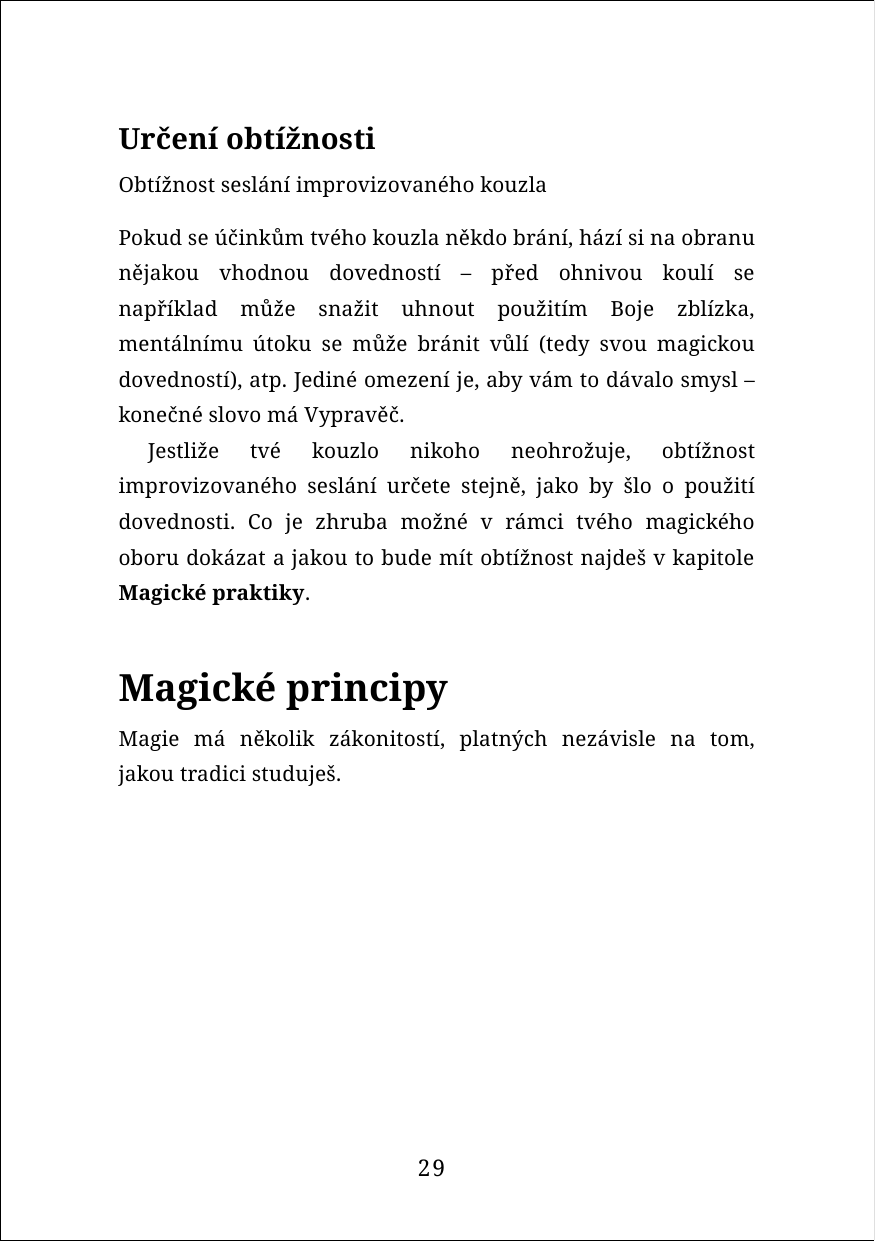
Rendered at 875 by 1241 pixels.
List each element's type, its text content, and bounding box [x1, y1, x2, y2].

subtitle Určení obtížnosti [118, 118, 756, 158]
text Pokud se účinkům tvého kouzla někdo brání, hází si na obranu nějakou vhodnou dovedností – před ohnivou koulí se například může snažit uhnout použitím Boje zblízka, mentálnímu útoku se může bránit vůlí (tedy svou magickou dovedností), atp. Jediné omezení je, aby vám to dávalo smysl – konečné slovo má Vypravěč. Jestliže tvé kouzlo nikoho neohrožuje, obtížnost improvizovaného seslání určete stejně, jako by šlo o použití dovednosti. Co je zhruba možné v rámci tvého magického oboru dokázat a jakou to bude mít obtížnost najdeš v kapitole Magické praktiky. [118, 223, 756, 607]
text Obtížnost seslání improvizovaného kouzla [118, 170, 756, 198]
text Magie má několik zákonitostí, platných nezávisle na tom, jakou tradici studuješ. [118, 724, 756, 788]
subtitle Magické principy [118, 661, 756, 712]
